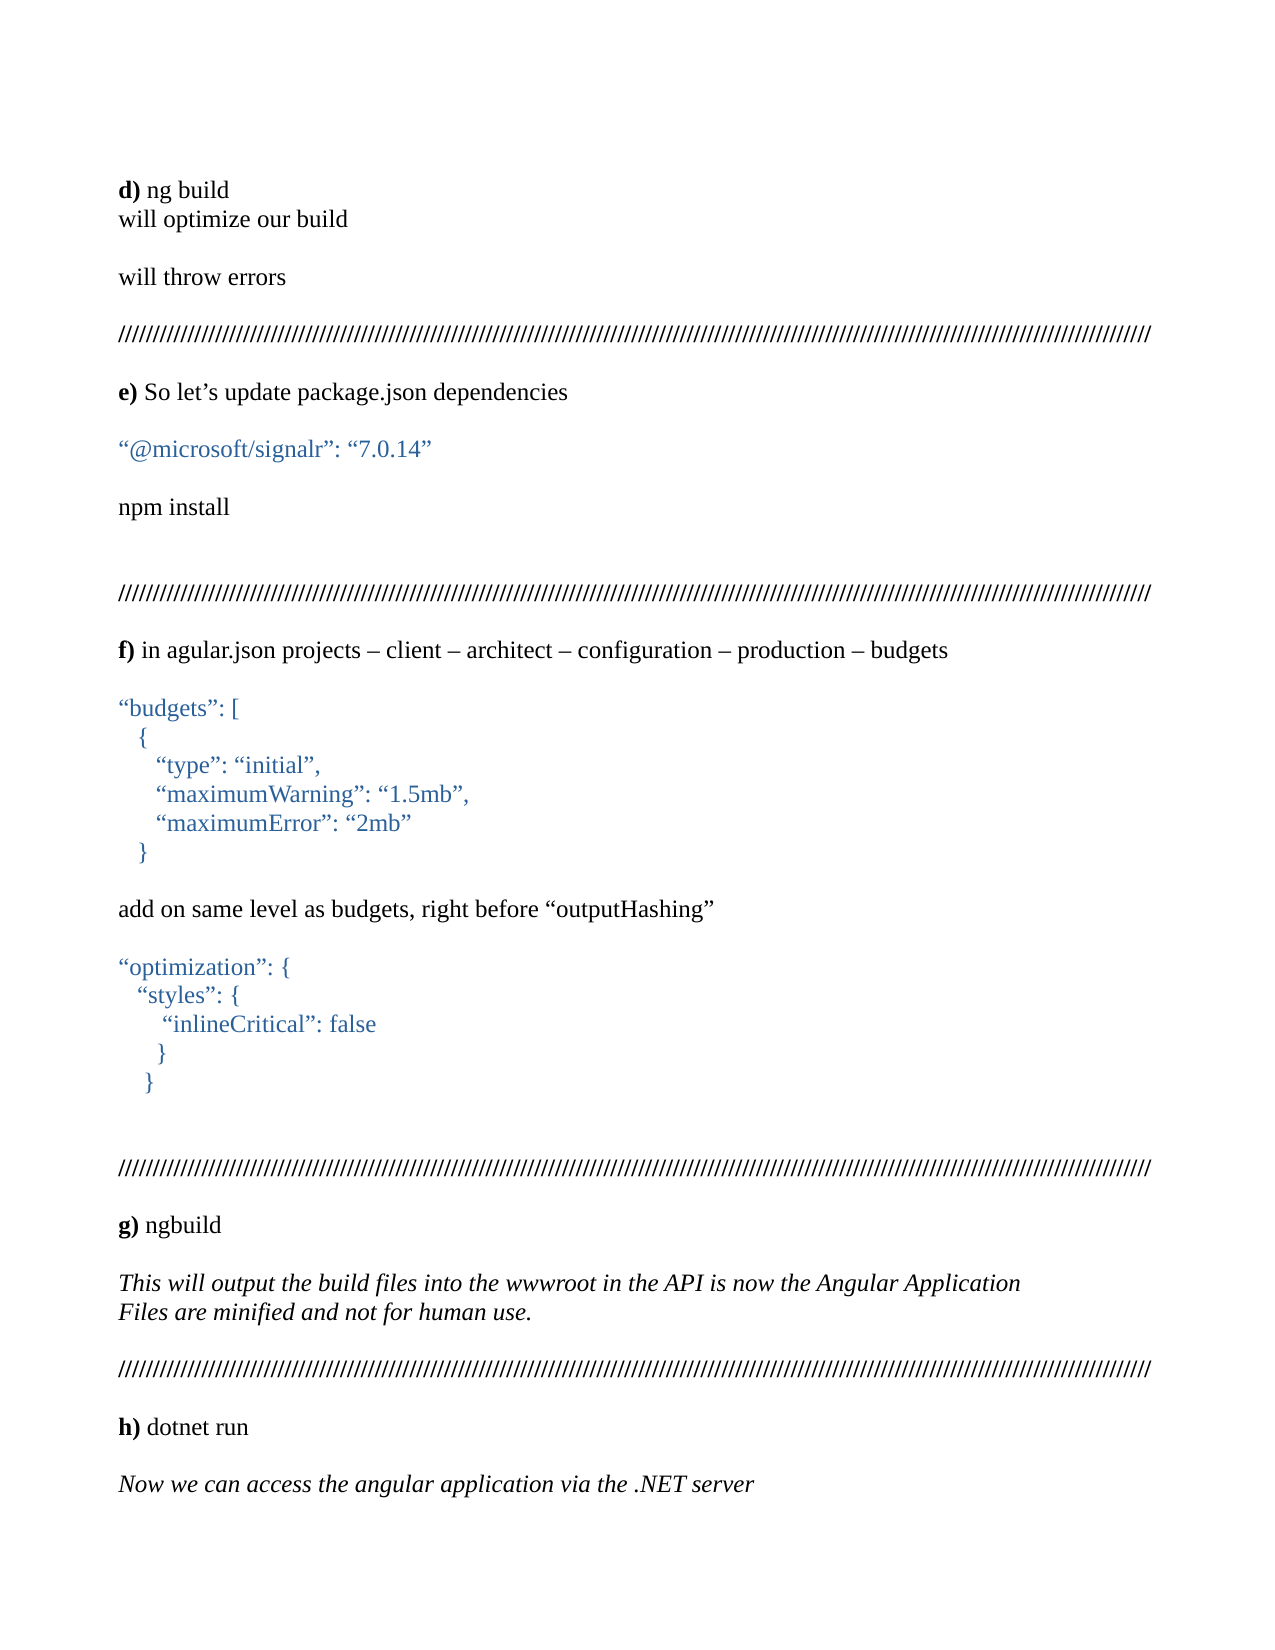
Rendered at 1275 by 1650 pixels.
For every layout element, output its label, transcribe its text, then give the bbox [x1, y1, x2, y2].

text } [118, 837, 1157, 866]
text “maximumError”: “2mb” [118, 808, 1157, 837]
text will throw errors [118, 262, 1157, 291]
text Files are minified and not for human use. [118, 1297, 1157, 1326]
text “type”: “initial”, [118, 751, 1157, 779]
text f) in agular.json projects – client – architect – configuration – production – budgets [118, 636, 1157, 664]
text } [118, 1067, 1157, 1096]
text h) dotnet run [118, 1412, 1157, 1441]
text ///////////////////////////////////////////////////////////////////////////////////////////////////////////////////////////////////////////////////// [118, 1153, 1157, 1182]
text { [118, 722, 1157, 751]
text “styles”: { [118, 981, 1157, 1009]
text ///////////////////////////////////////////////////////////////////////////////////////////////////////////////////////////////////////////////////// [118, 578, 1157, 607]
text This will output the build files into the wwwroot in the API is now the Angular Application [118, 1268, 1157, 1297]
text e) So let’s update package.json dependencies [118, 377, 1157, 406]
text “maximumWarning”: “1.5mb”, [118, 779, 1157, 808]
text npm install [118, 492, 1157, 521]
text ///////////////////////////////////////////////////////////////////////////////////////////////////////////////////////////////////////////////////// [118, 319, 1157, 348]
text } [118, 1038, 1157, 1067]
text “budgets”: [ [118, 693, 1157, 722]
text Now we can access the angular application via the .NET server [118, 1469, 1157, 1498]
text will optimize our build [118, 204, 1157, 233]
text g) ngbuild [118, 1211, 1157, 1239]
text ///////////////////////////////////////////////////////////////////////////////////////////////////////////////////////////////////////////////////// [118, 1354, 1157, 1383]
text “inlineCritical”: false [118, 1009, 1157, 1038]
text add on same level as budgets, right before “outputHashing” [118, 894, 1157, 923]
text “@microsoft/signalr”: “7.0.14” [118, 434, 1157, 492]
text “optimization”: { [118, 952, 1157, 981]
text d) ng build [118, 176, 1157, 204]
